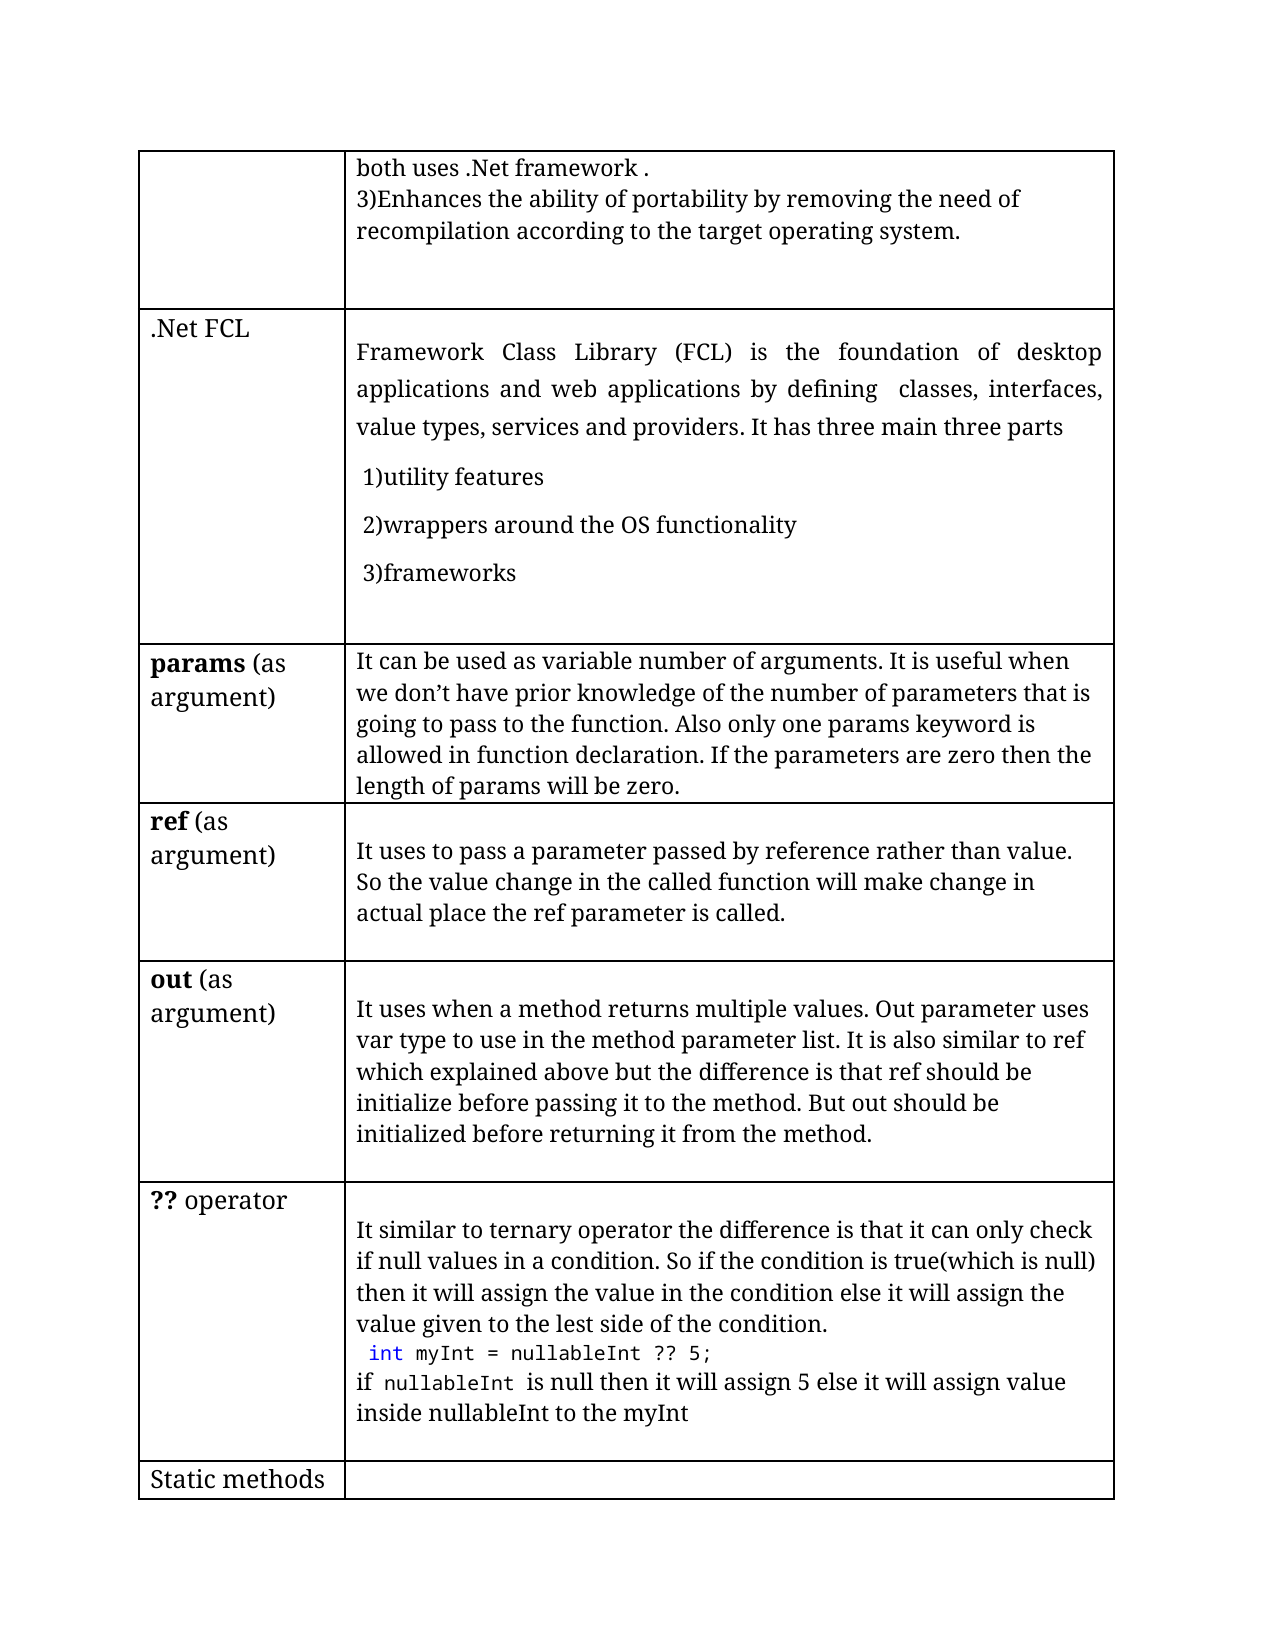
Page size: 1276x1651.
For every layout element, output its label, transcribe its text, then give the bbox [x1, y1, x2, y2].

table_cell Static methods [140, 1462, 344, 1498]
table_cell both uses .Net framework . 3)Enhances the ability of portability by removing the need of recompilation according to the target operating system. [346, 152, 1113, 308]
table_cell [140, 152, 344, 308]
table_cell out (as argument) [140, 962, 344, 1181]
table_cell It uses to pass a parameter passed by reference rather than value. So the value change in the called function will make change in actual place the ref parameter is called. [346, 804, 1113, 960]
table_cell params (as argument) [140, 645, 344, 802]
table_cell It can be used as variable number of arguments. It is useful when we don’t have prior knowledge of the number of parameters that is going to pass to the function. Also only one params keyword is allowed in function declaration. If the parameters are zero then the length of params will be zero. [346, 645, 1113, 802]
table_cell It similar to ternary operator the difference is that it can only check if null values in a condition. So if the condition is true(which is null) then it will assign the value in the condition else it will assign the value given to the lest side of the condition. int myInt = nullableInt ?? 5; if nullableInt is null then it will assign 5 else it will assign value inside nullableInt to the myInt [346, 1183, 1113, 1460]
table_cell ?? operator [140, 1183, 344, 1460]
table_cell It uses when a method returns multiple values. Out parameter uses var type to use in the method parameter list. It is also similar to ref which explained above but the difference is that ref should be initialize before passing it to the method. But out should be initialized before returning it from the method. [346, 962, 1113, 1181]
table_cell ref (as argument) [140, 804, 344, 960]
table_cell [346, 1462, 1113, 1498]
table_cell Framework Class Library (FCL) is the foundation of desktop applications and web applications by defining classes, interfaces, value types, services and providers. It has three main three parts 1)utility features 2)wrappers around the OS functionality 3)frameworks [346, 310, 1113, 643]
table_cell .Net FCL [140, 310, 344, 643]
